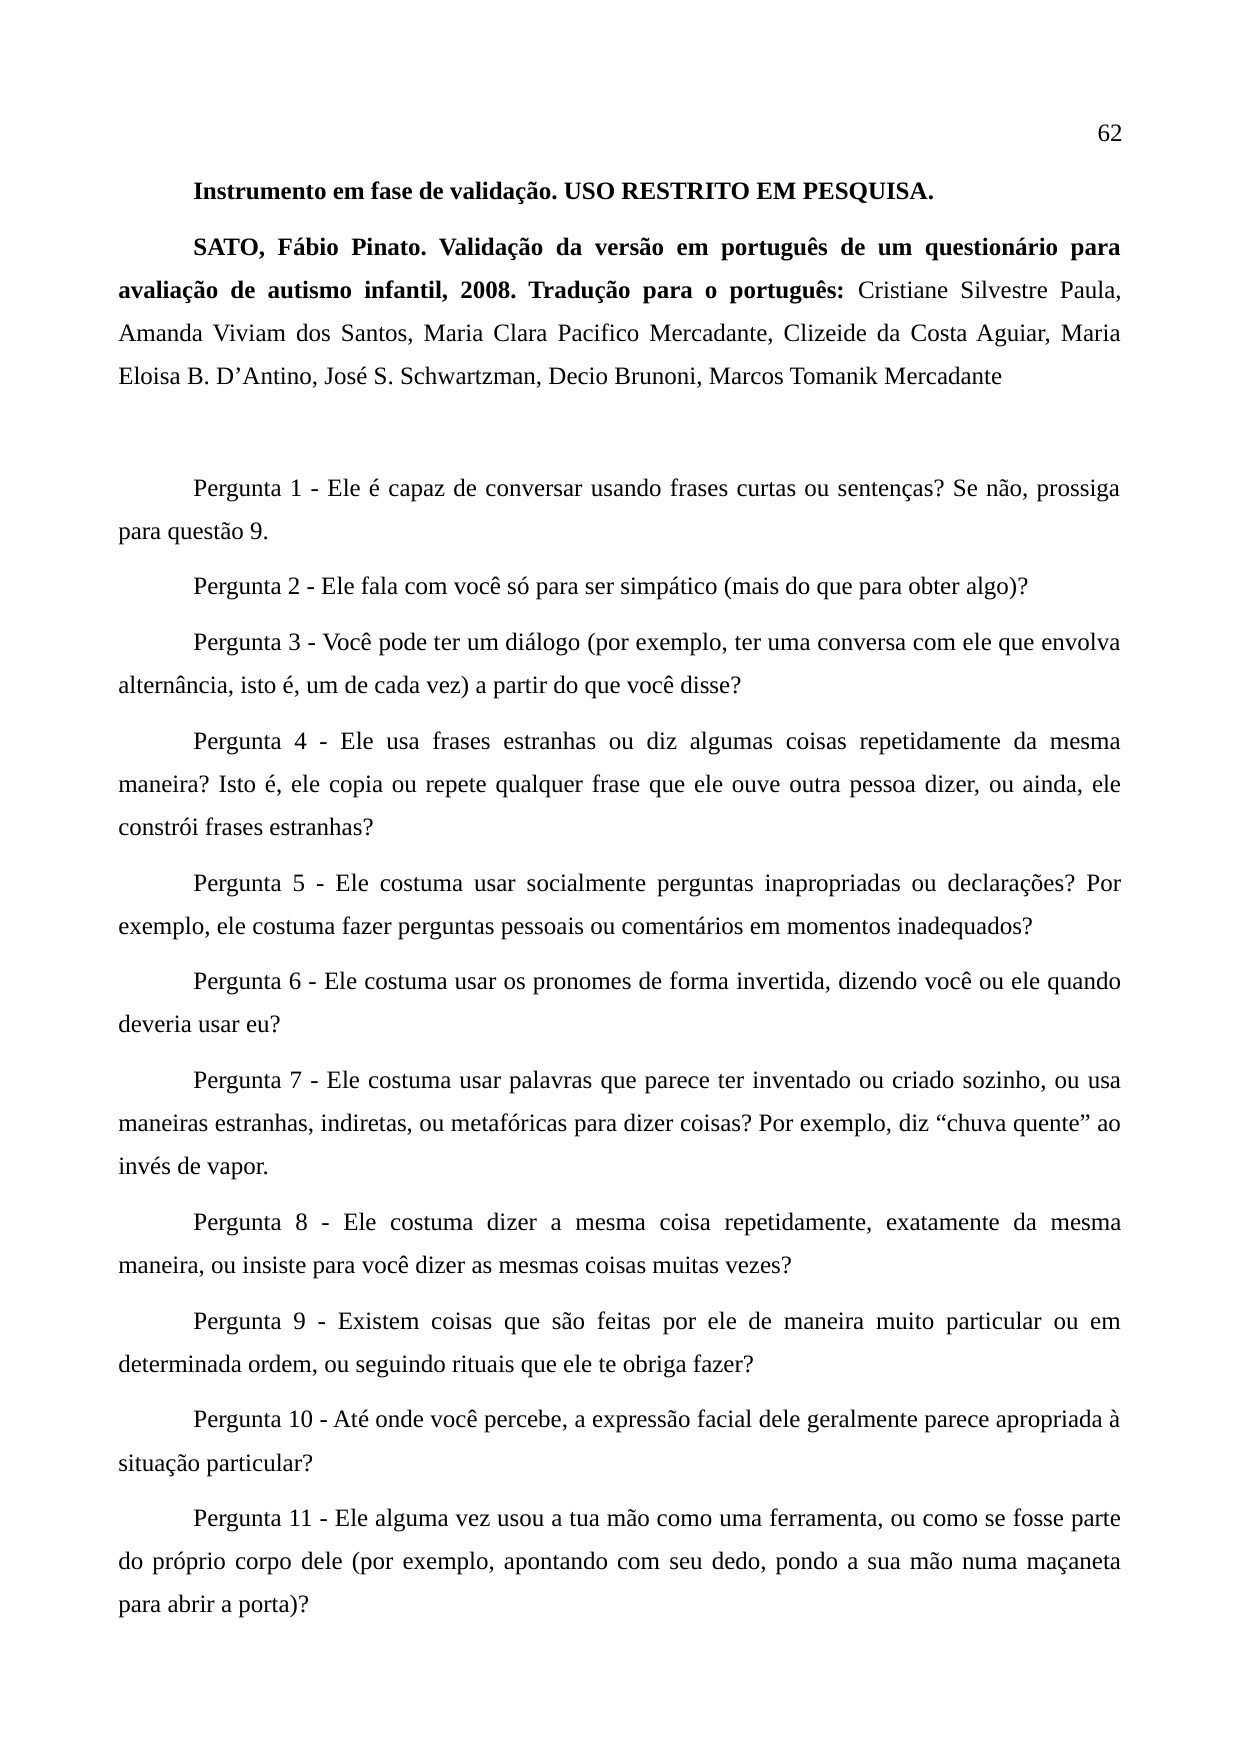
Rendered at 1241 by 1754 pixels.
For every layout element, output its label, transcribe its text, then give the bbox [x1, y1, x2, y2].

text Pergunta 3 - Você pode ter um diálogo (por exemplo, ter uma conversa com ele que envolva alternância, isto é, um de cada vez) a partir do que você disse? [118, 627, 1122, 699]
text Pergunta 7 - Ele costuma usar palavras que parece ter inventado ou criado sozinho, ou usa maneiras estranhas, indiretas, ou metafóricas para dizer coisas? Por exemplo, diz “chuva quente” ao invés de vapor. [118, 1065, 1122, 1180]
text Pergunta 2 - Ele fala com você só para ser simpático (mais do que para obter algo)? [118, 571, 1122, 600]
text Pergunta 10 - Até onde você percebe, a expressão facial dele geralmente parece apropriada à situação particular? [118, 1404, 1122, 1476]
text Pergunta 1 - Ele é capaz de conversar usando frases curtas ou sentenças? Se não, prossiga para questão 9. [118, 473, 1122, 544]
text Instrumento em fase de validação. USO RESTRITO EM PESQUISA. [118, 176, 1122, 205]
text Pergunta 8 - Ele costuma dizer a mesma coisa repetidamente, exatamente da mesma maneira, ou insiste para você dizer as mesmas coisas muitas vezes? [118, 1207, 1122, 1279]
text Pergunta 5 - Ele costuma usar socialmente perguntas inapropriadas ou declarações? Por exemplo, ele costuma fazer perguntas pessoais ou comentários em momentos inadequados? [118, 868, 1122, 939]
text Pergunta 9 - Existem coisas que são feitas por ele de maneira muito particular ou em determinada ordem, ou seguindo rituais que ele te obriga fazer? [118, 1306, 1122, 1378]
text Pergunta 11 - Ele alguma vez usou a tua mão como uma ferramenta, ou como se fosse parte do próprio corpo dele (por exemplo, apontando com seu dedo, pondo a sua mão numa maçaneta para abrir a porta)? [118, 1503, 1122, 1618]
text Pergunta 4 - Ele usa frases estranhas ou diz algumas coisas repetidamente da mesma maneira? Isto é, ele copia ou repete qualquer frase que ele ouve outra pessoa dizer, ou ainda, ele constrói frases estranhas? [118, 726, 1122, 841]
text Pergunta 6 - Ele costuma usar os pronomes de forma invertida, dizendo você ou ele quando deveria usar eu? [118, 966, 1122, 1038]
text SATO, Fábio Pinato. Validação da versão em português de um questionário para avaliação de autismo infantil, 2008. Tradução para o português: Cristiane Silvestre Paula, Amanda Viviam dos Santos, Maria Clara Pacifico Mercadante, Clizeide da Costa Aguiar, Maria Eloisa B. D’Antino, José S. Schwartzman, Decio Brunoni, Marcos Tomanik Mercadante [118, 232, 1122, 390]
